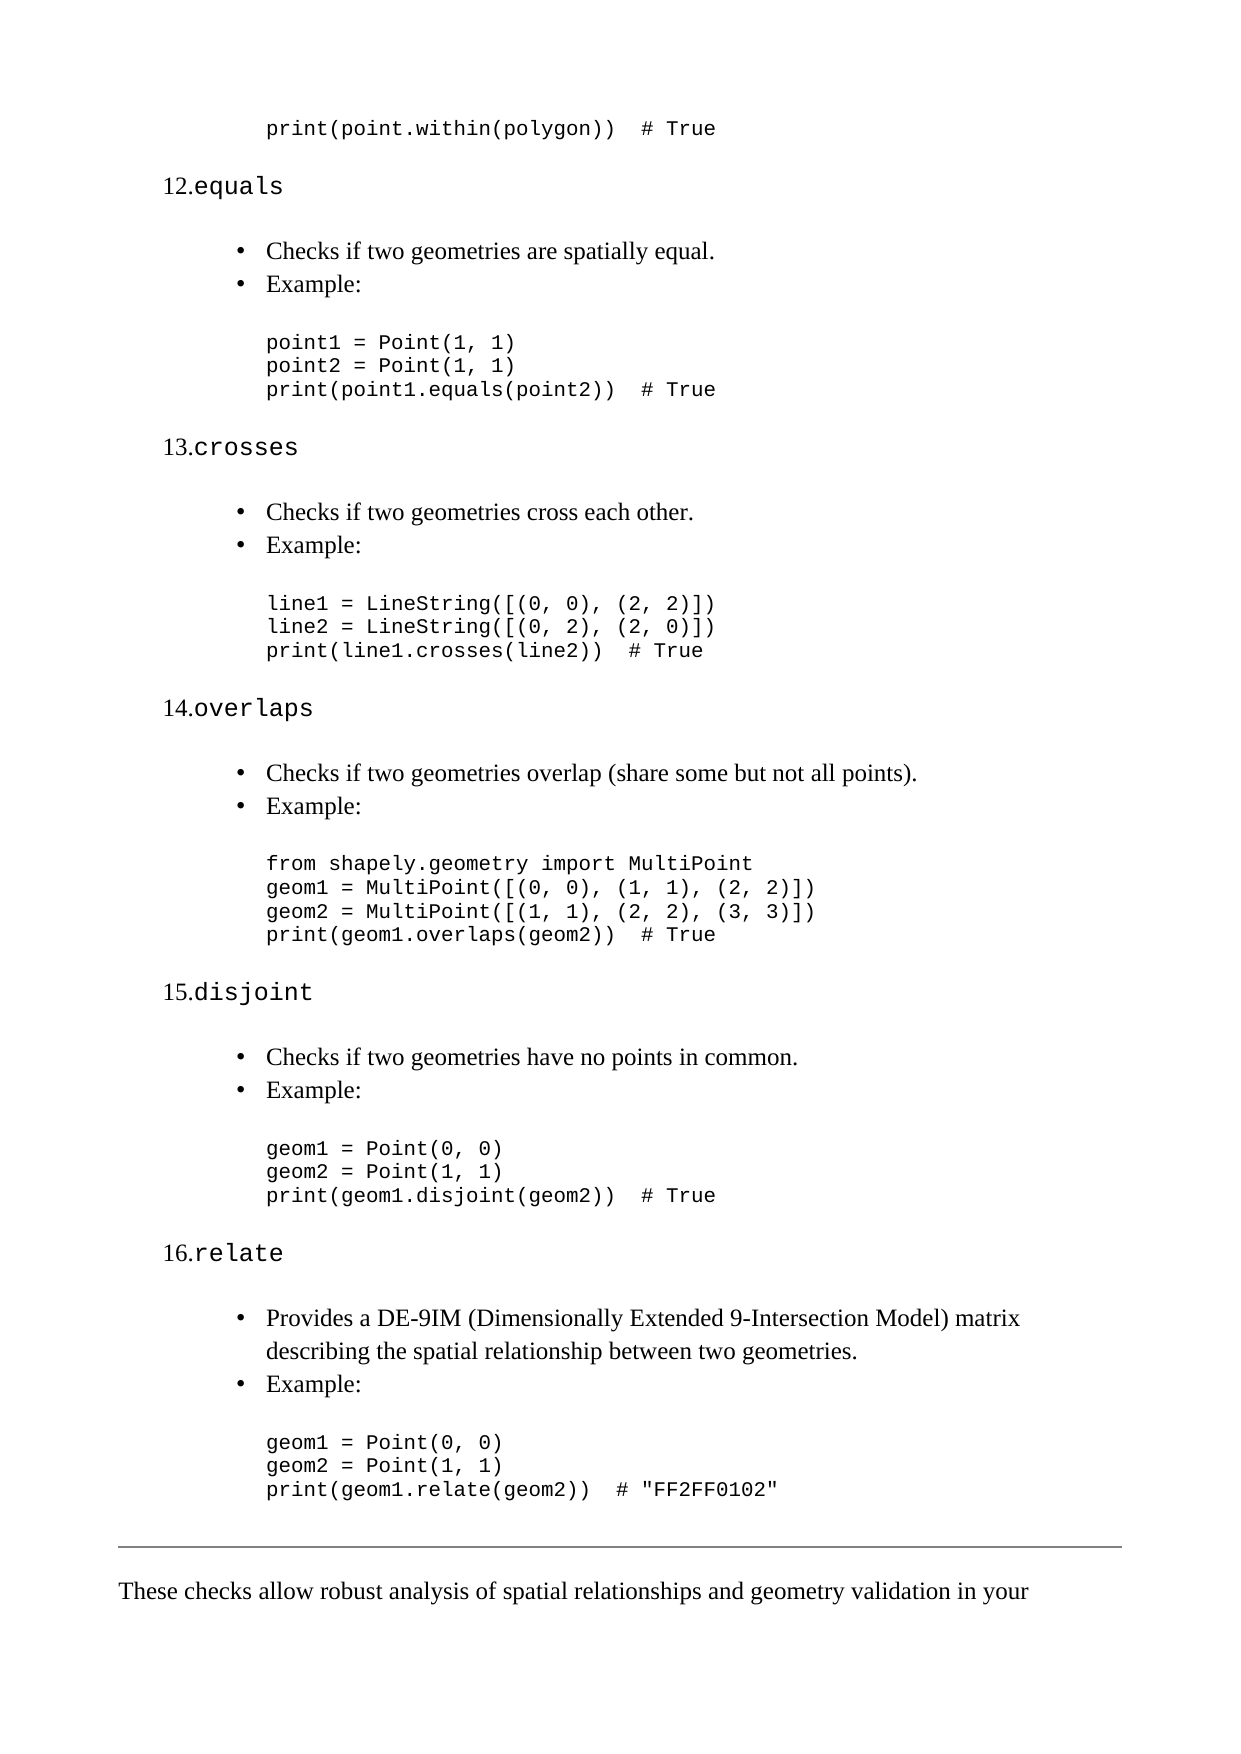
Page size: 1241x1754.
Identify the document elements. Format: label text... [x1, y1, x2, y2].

list relate [162, 1238, 1122, 1269]
list Checks if two geometries have no points in common. [236, 1042, 1122, 1071]
list geom1 = MultiPoint([(0, 0), (1, 1), (2, 2)]) [236, 877, 1122, 901]
list Provides a DE-9IM (Dimensionally Extended 9-Intersection Model) matrix describing the spatial relationship between two geometries. [236, 1303, 1122, 1365]
list geom1 = Point(0, 0) [236, 1138, 1122, 1161]
list Example: [236, 269, 1122, 298]
list overlaps [162, 693, 1122, 724]
list Example: [236, 791, 1122, 819]
text These checks allow robust analysis of spatial relationships and geometry validation in your [118, 1576, 1122, 1605]
list print(line1.crosses(line2)) # True [236, 640, 1122, 663]
list Example: [236, 1369, 1122, 1398]
list geom2 = MultiPoint([(1, 1), (2, 2), (3, 3)]) [236, 901, 1122, 924]
list line1 = LineString([(0, 0), (2, 2)]) [236, 592, 1122, 616]
list print(point.within(polygon)) # True [236, 118, 1122, 142]
list print(geom1.relate(geom2)) # "FF2FF0102" [236, 1479, 1122, 1503]
list point2 = Point(1, 1) [236, 355, 1122, 379]
list print(geom1.disjoint(geom2)) # True [236, 1185, 1122, 1209]
list Checks if two geometries cross each other. [236, 497, 1122, 526]
list Example: [236, 530, 1122, 559]
list crosses [162, 432, 1122, 463]
list Checks if two geometries overlap (share some but not all points). [236, 758, 1122, 787]
list geom1 = Point(0, 0) [236, 1432, 1122, 1455]
list disjoint [162, 977, 1122, 1008]
list Example: [236, 1075, 1122, 1104]
list geom2 = Point(1, 1) [236, 1161, 1122, 1185]
list equals [162, 171, 1122, 202]
list geom2 = Point(1, 1) [236, 1455, 1122, 1479]
list Checks if two geometries are spatially equal. [236, 236, 1122, 265]
list point1 = Point(1, 1) [236, 332, 1122, 355]
list from shapely.geometry import MultiPoint [236, 853, 1122, 877]
list line2 = LineString([(0, 2), (2, 0)]) [236, 616, 1122, 640]
list print(geom1.overlaps(geom2)) # True [236, 924, 1122, 948]
list print(point1.equals(point2)) # True [236, 379, 1122, 403]
